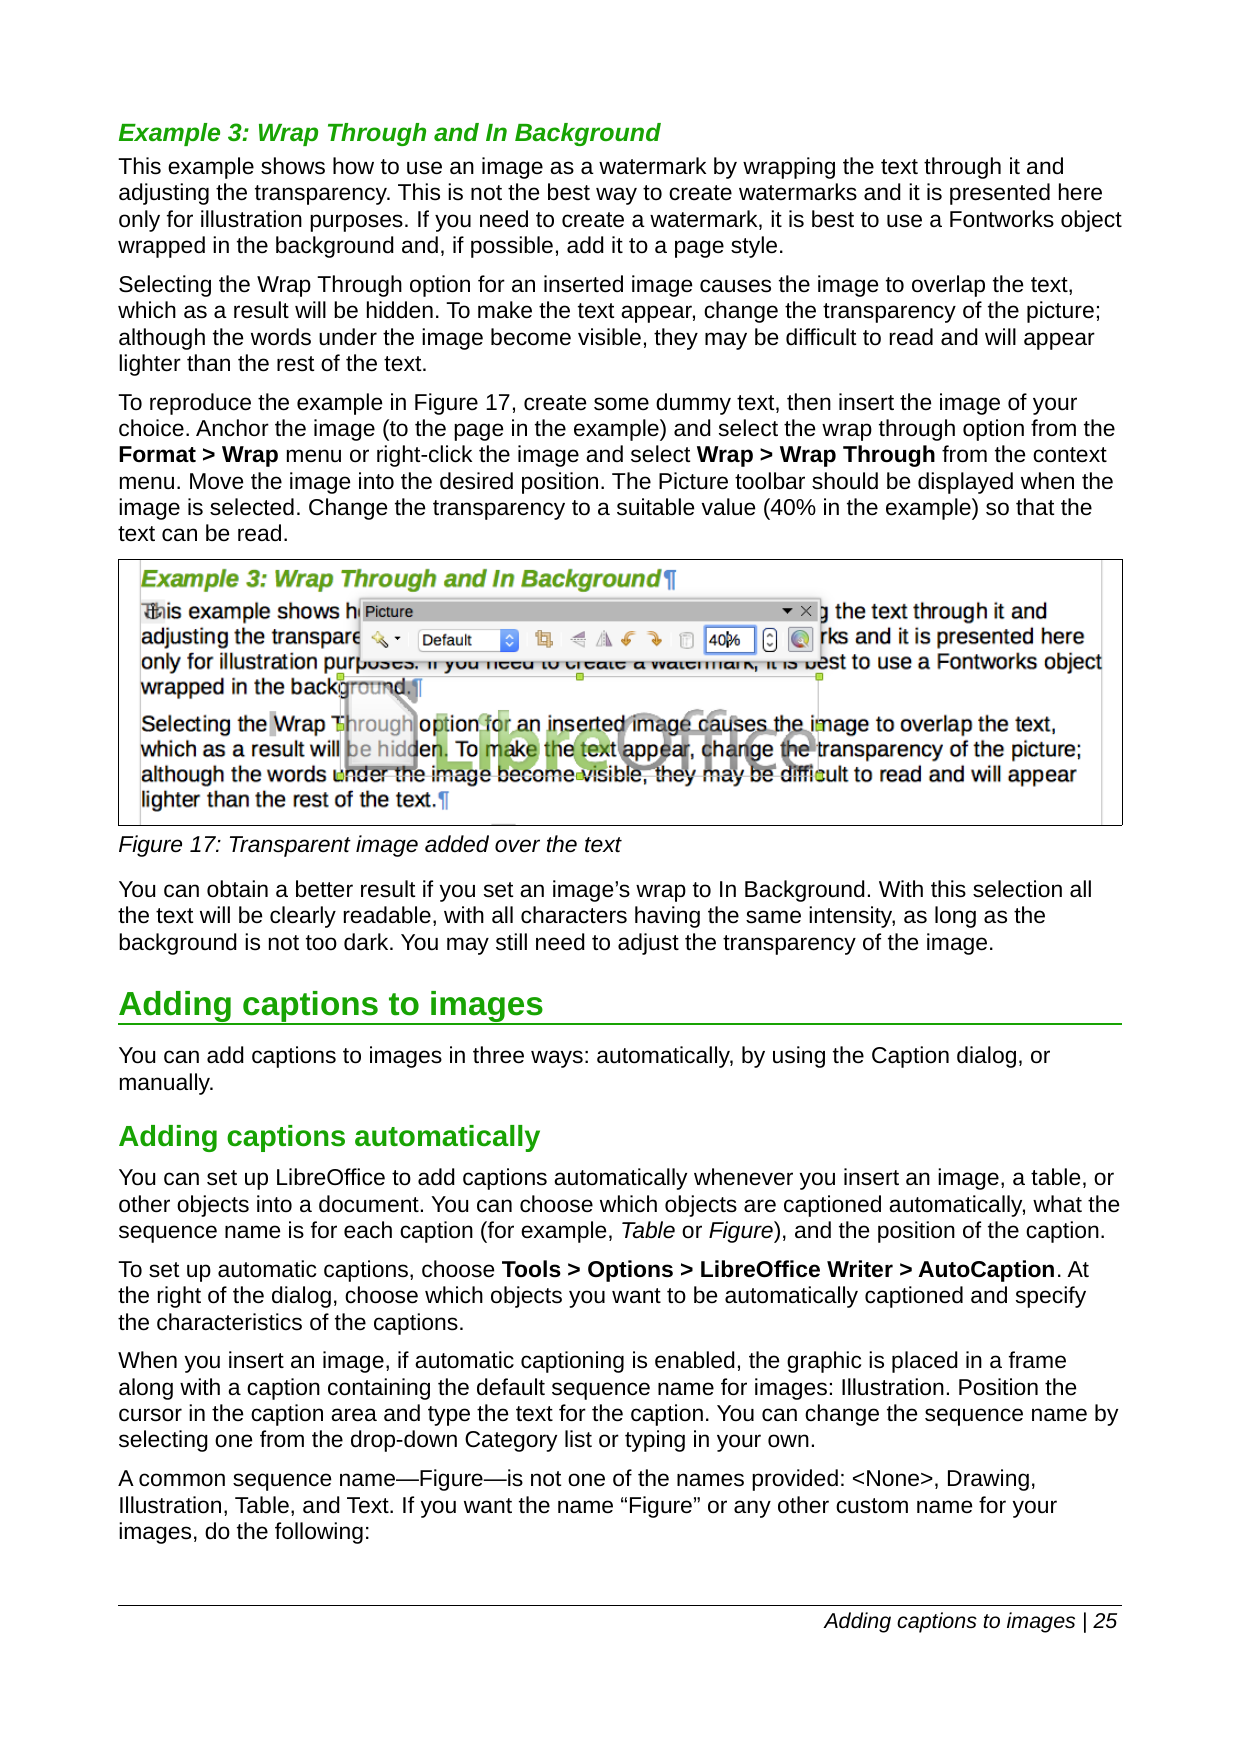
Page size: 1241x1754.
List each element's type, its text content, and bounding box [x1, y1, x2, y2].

text To reproduce the example in Figure 17, create some dummy text, then insert the image of your choice. Anchor the image (to the page in the example) and select the wrap through option from the Format > Wrap menu or right-click the image and select Wrap > Wrap Through from the context menu. Move the image into the desired position. The Picture toolbar should be displayed when the image is selected. Change the transparency to a suitable value (40% in the example) so that the text can be read. [118, 389, 1122, 547]
text Selecting the Wrap Through option for an inserted image causes the image to overlap the text, which as a result will be hidden. To make the text appear, change the transparency of the picture; although the words under the image become visible, they may be difficult to read and will appear lighter than the rest of the text. [118, 271, 1122, 376]
subtitle Adding captions to images [118, 984, 1122, 1023]
text You can add captions to images in three ways: automatically, by using the Caption dialog, or manually. [118, 1042, 1122, 1095]
text You can set up LibreOffice to add captions automatically whenever you insert an image, a table, or other objects into a document. You can choose which objects are captioned automatically, what the sequence name is for each caption (for example, Table or Figure), and the position of the caption. [118, 1164, 1122, 1243]
text A common sequence name—Figure—is not one of the names provided: <None>, Drawing, Illustration, Table, and Text. If you want the name “Figure” or any other custom name for your images, do the following: [118, 1465, 1122, 1544]
picture [119, 560, 1122, 825]
list To set up automatic captions, choose Tools > Options > LibreOffice Writer > AutoCaption. At the right of the dialog, choose which objects you want to be automatically captioned and specify the characteristics of the captions. [118, 1256, 1122, 1335]
text You can obtain a better result if you set an image’s wrap to In Background. With this selection all the text will be clearly readable, with all characters having the same intensity, as long as the background is not too dark. You may still need to adjust the transparency of the image. [118, 876, 1122, 955]
subtitle Example 3: Wrap Through and In Background [118, 118, 1122, 147]
text When you insert an image, if automatic captioning is enabled, the graphic is placed in a frame along with a caption containing the default sequence name for images: Illustration. Position the cursor in the caption area and type the text for the caption. You can change the sequence name by selecting one from the drop-down Category list or typing in your own. [118, 1347, 1122, 1453]
text Figure 17: Transparent image added over the text [118, 831, 1124, 857]
subtitle Adding captions automatically [118, 1119, 1122, 1152]
text This example shows how to use an image as a watermark by wrapping the text through it and adjusting the transparency. This is not the best way to create watermarks and it is presented here only for illustration purposes. If you need to create a watermark, it is best to use a Fontworks object wrapped in the background and, if possible, add it to a page style. [118, 153, 1122, 258]
